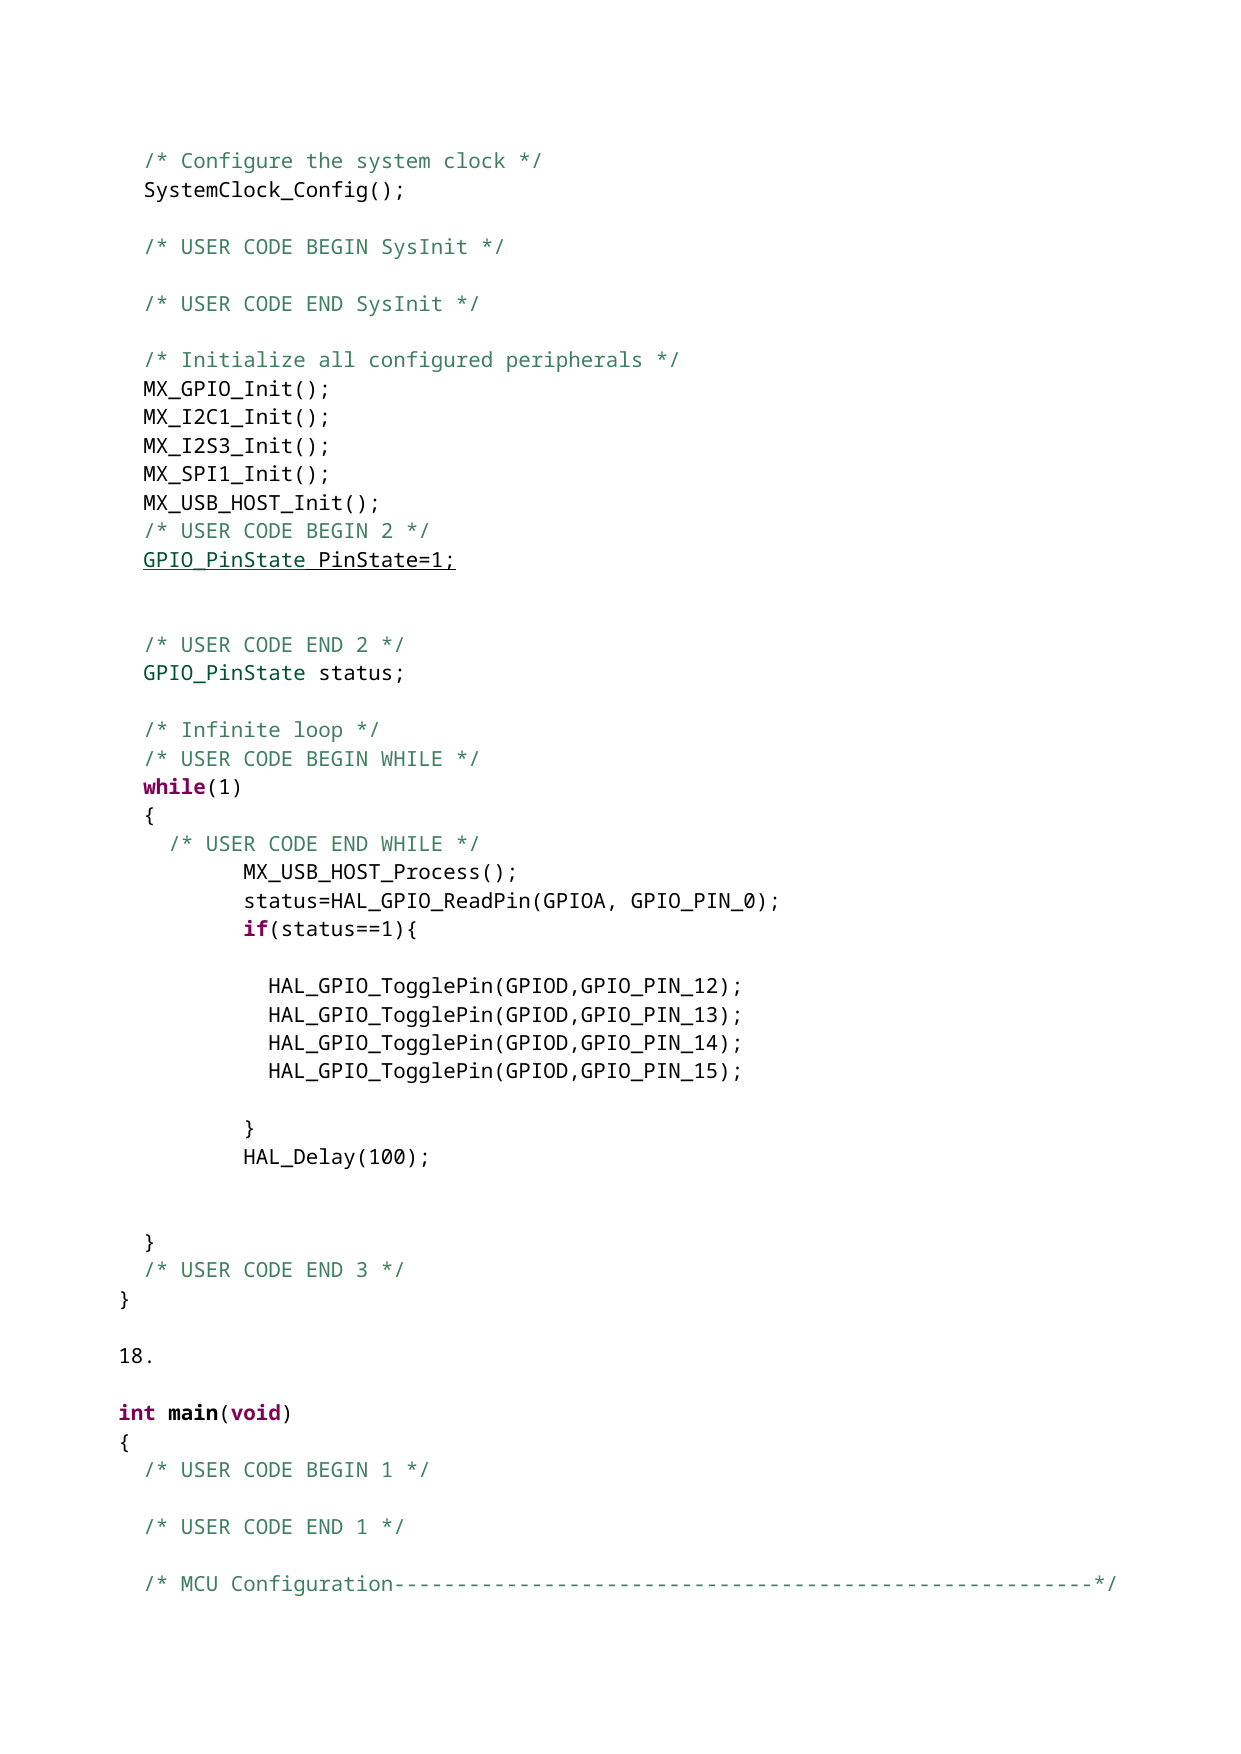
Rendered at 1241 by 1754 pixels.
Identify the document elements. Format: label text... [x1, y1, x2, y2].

text } [118, 1227, 1122, 1256]
text HAL_GPIO_TogglePin(GPIOD,GPIO_PIN_15); [118, 1057, 1122, 1085]
text 18. [118, 1341, 1122, 1370]
text /* USER CODE BEGIN 2 */ [118, 516, 1122, 545]
text /* MCU Configuration--------------------------------------------------------*/ [118, 1569, 1122, 1597]
text /* Initialize all configured peripherals */ [118, 346, 1122, 374]
text int main(void) [118, 1398, 1122, 1427]
text /* USER CODE END WHILE */ [118, 829, 1122, 857]
text MX_I2S3_Init(); [118, 431, 1122, 459]
text MX_I2C1_Init(); [118, 402, 1122, 431]
text GPIO_PinState status; [118, 658, 1122, 687]
text MX_GPIO_Init(); [118, 374, 1122, 402]
text { [118, 1427, 1122, 1455]
text GPIO_PinState PinState=1; [118, 545, 1122, 573]
text /* Configure the system clock */ [118, 147, 1122, 175]
text /* USER CODE BEGIN SysInit */ [118, 232, 1122, 260]
text while(1) [118, 772, 1122, 801]
text if(status==1){ [118, 914, 1122, 943]
text MX_USB_HOST_Process(); [118, 857, 1122, 886]
text /* USER CODE END 1 */ [118, 1512, 1122, 1541]
text /* USER CODE BEGIN WHILE */ [118, 744, 1122, 772]
text /* USER CODE END SysInit */ [118, 289, 1122, 317]
text } [118, 1284, 1122, 1312]
text { [118, 801, 1122, 829]
text HAL_GPIO_TogglePin(GPIOD,GPIO_PIN_14); [118, 1028, 1122, 1057]
text /* USER CODE END 2 */ [118, 630, 1122, 658]
text MX_SPI1_Init(); [118, 459, 1122, 488]
text HAL_Delay(100); [118, 1142, 1122, 1170]
text /* Infinite loop */ [118, 715, 1122, 744]
text HAL_GPIO_TogglePin(GPIOD,GPIO_PIN_13); [118, 1000, 1122, 1028]
text status=HAL_GPIO_ReadPin(GPIOA, GPIO_PIN_0); [118, 886, 1122, 914]
text SystemClock_Config(); [118, 175, 1122, 203]
text /* USER CODE BEGIN 1 */ [118, 1455, 1122, 1484]
text MX_USB_HOST_Init(); [118, 488, 1122, 516]
text } [118, 1113, 1122, 1142]
text HAL_GPIO_TogglePin(GPIOD,GPIO_PIN_12); [118, 971, 1122, 1000]
text /* USER CODE END 3 */ [118, 1256, 1122, 1284]
